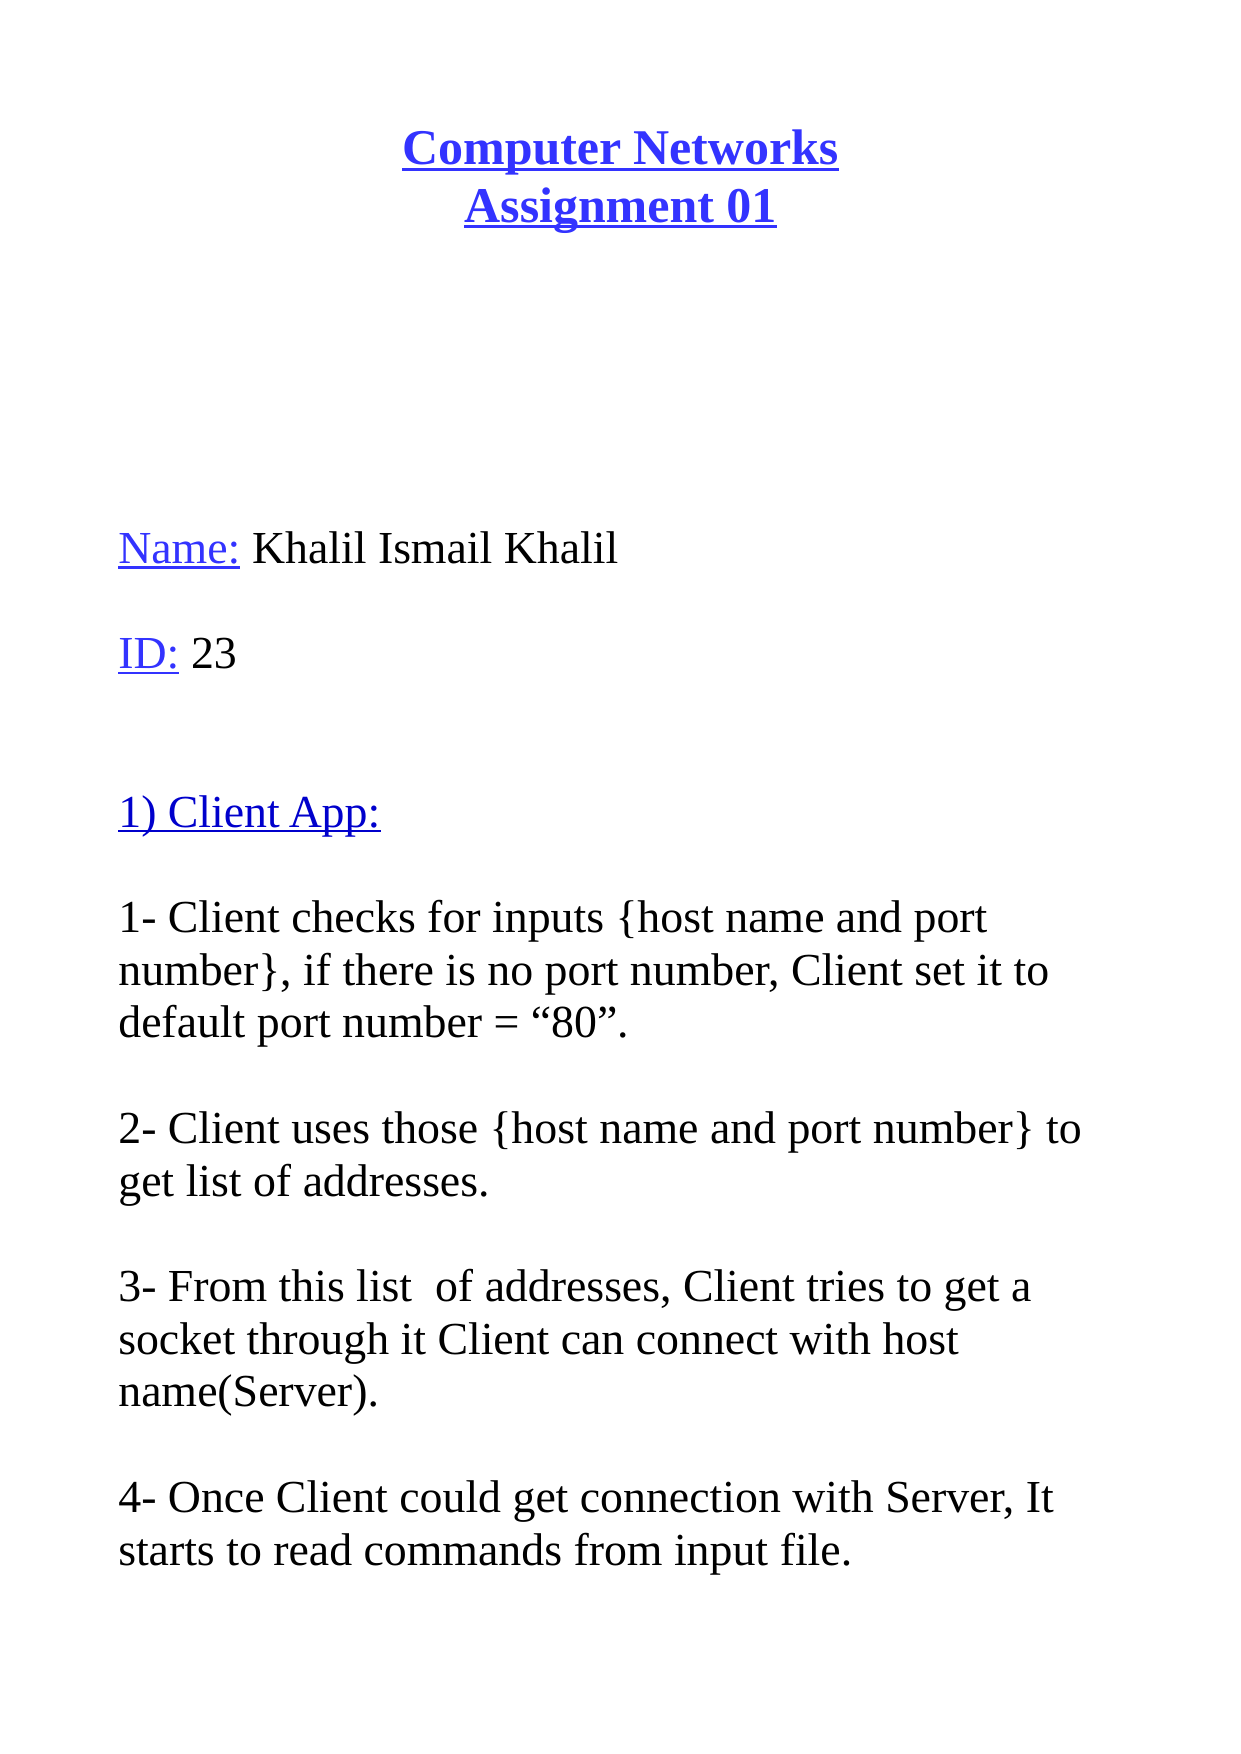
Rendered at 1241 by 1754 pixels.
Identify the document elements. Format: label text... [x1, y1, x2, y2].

text ID: 23 [118, 626, 1122, 679]
text 2- Client uses those {host name and port number} to get list of addresses. [118, 1100, 1122, 1206]
text Assignment 01 [118, 176, 1122, 233]
text Computer Networks [118, 118, 1122, 176]
text 4- Once Client could get connection with Server, It starts to read commands from input file. [118, 1469, 1122, 1575]
text 3- From this list of addresses, Client tries to get a socket through it Client can connect with host name(Server). [118, 1258, 1122, 1417]
text 1- Client checks for inputs {host name and port number}, if there is no port number, Client set it to default port number = “80”. [118, 889, 1122, 1048]
text Name: Khalil Ismail Khalil [118, 521, 1122, 573]
text 1) Client App: [118, 784, 1122, 837]
